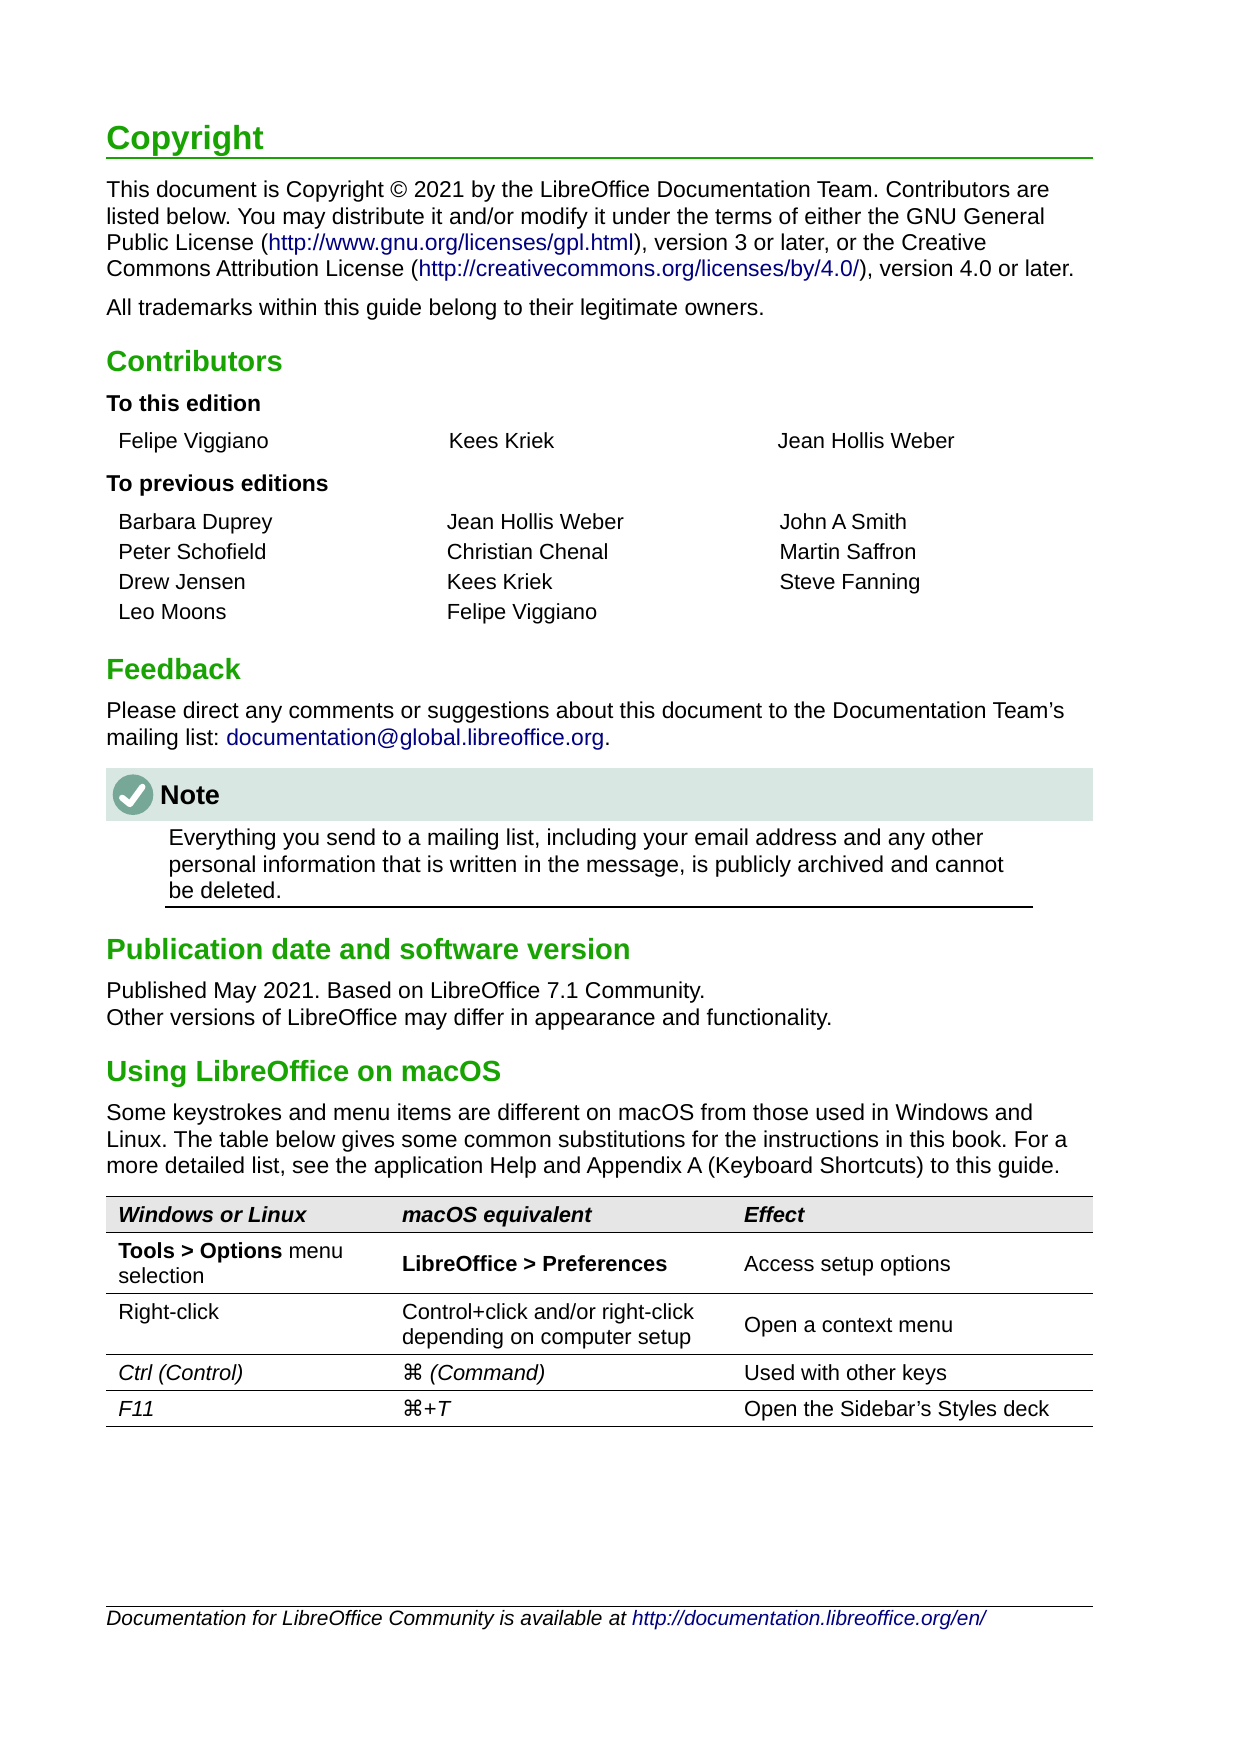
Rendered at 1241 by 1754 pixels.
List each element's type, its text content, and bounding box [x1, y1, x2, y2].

table_cell Leo Moons [106, 599, 435, 628]
table_header Felipe Viggiano [106, 429, 437, 458]
subtitle Feedback [106, 652, 1093, 686]
table_header Jean Hollis Weber [435, 509, 767, 539]
table_header Effect [732, 1197, 1093, 1232]
subtitle Publication date and software version [106, 932, 1093, 966]
table_cell ⌘ (Command) [390, 1355, 732, 1390]
table_cell [768, 599, 1093, 628]
table_cell LibreOffice > Preferences [390, 1233, 732, 1293]
table_cell Peter Schofield [106, 539, 435, 569]
table_cell Open a context menu [732, 1294, 1093, 1354]
table_cell Christian Chenal [435, 539, 767, 569]
text All trademarks within this guide belong to their legitimate owners. [106, 294, 1093, 321]
subtitle Note [106, 768, 1093, 821]
subtitle Copyright [106, 118, 1093, 157]
table_header macOS equivalent [390, 1197, 732, 1232]
text To previous editions [106, 470, 1093, 496]
table_cell Felipe Viggiano [435, 599, 767, 628]
table_cell Tools > Options menu selection [106, 1233, 390, 1293]
table_cell Drew Jensen [106, 569, 435, 599]
table_cell Martin Saffron [768, 539, 1093, 569]
subtitle Contributors [106, 344, 1093, 378]
table_cell Right-click [106, 1294, 390, 1354]
text Please direct any comments or suggestions about this document to the Documentation Team’s mailing list: documentation@global.libreoffice.org. [106, 697, 1093, 750]
table_header Windows or Linux [106, 1197, 390, 1232]
text This document is Copyright © 2021 by the LibreOffice Documentation Team. Contributors are listed below. You may distribute it and/or modify it under the terms of either the GNU General Public License (http://www.gnu.org/licenses/gpl.html), version 3 or later, or the Creative Commons Attribution License (http://creativecommons.org/licenses/by/4.0/), version 4.0 or later. [106, 176, 1093, 282]
table_header Jean Hollis Weber [766, 429, 1093, 458]
table_cell Control+click and/or right-click depending on computer setup [390, 1294, 732, 1354]
subtitle Using LibreOffice on macOS [106, 1054, 1093, 1087]
text Some keystrokes and menu items are different on macOS from those used in Windows and Linux. The table below gives some common substitutions for the instructions in this book. For a more detailed list, see the application Help and Appendix A (Keyboard Shortcuts) to this guide. [106, 1099, 1093, 1178]
table_cell Ctrl (Control) [106, 1355, 390, 1390]
table_header John A Smith [768, 509, 1093, 539]
table_header Kees Kriek [437, 429, 766, 458]
table_cell Steve Fanning [768, 569, 1093, 599]
text Everything you send to a mailing list, including your email address and any other personal information that is written in the message, is publicly archived and cannot be deleted. [165, 821, 1033, 906]
table_cell Open the Sidebar’s Styles deck [732, 1391, 1093, 1426]
table_header Barbara Duprey [106, 509, 435, 539]
table_cell F11 [106, 1391, 390, 1426]
table_cell Used with other keys [732, 1355, 1093, 1390]
table_cell ⌘+T [390, 1391, 732, 1426]
table_cell Kees Kriek [435, 569, 767, 599]
table_cell Access setup options [732, 1233, 1093, 1293]
text To this edition [106, 389, 1093, 416]
text Published May 2021. Based on LibreOffice 7.1 Community. Other versions of LibreOffice may differ in appearance and functionality. [106, 977, 1093, 1030]
